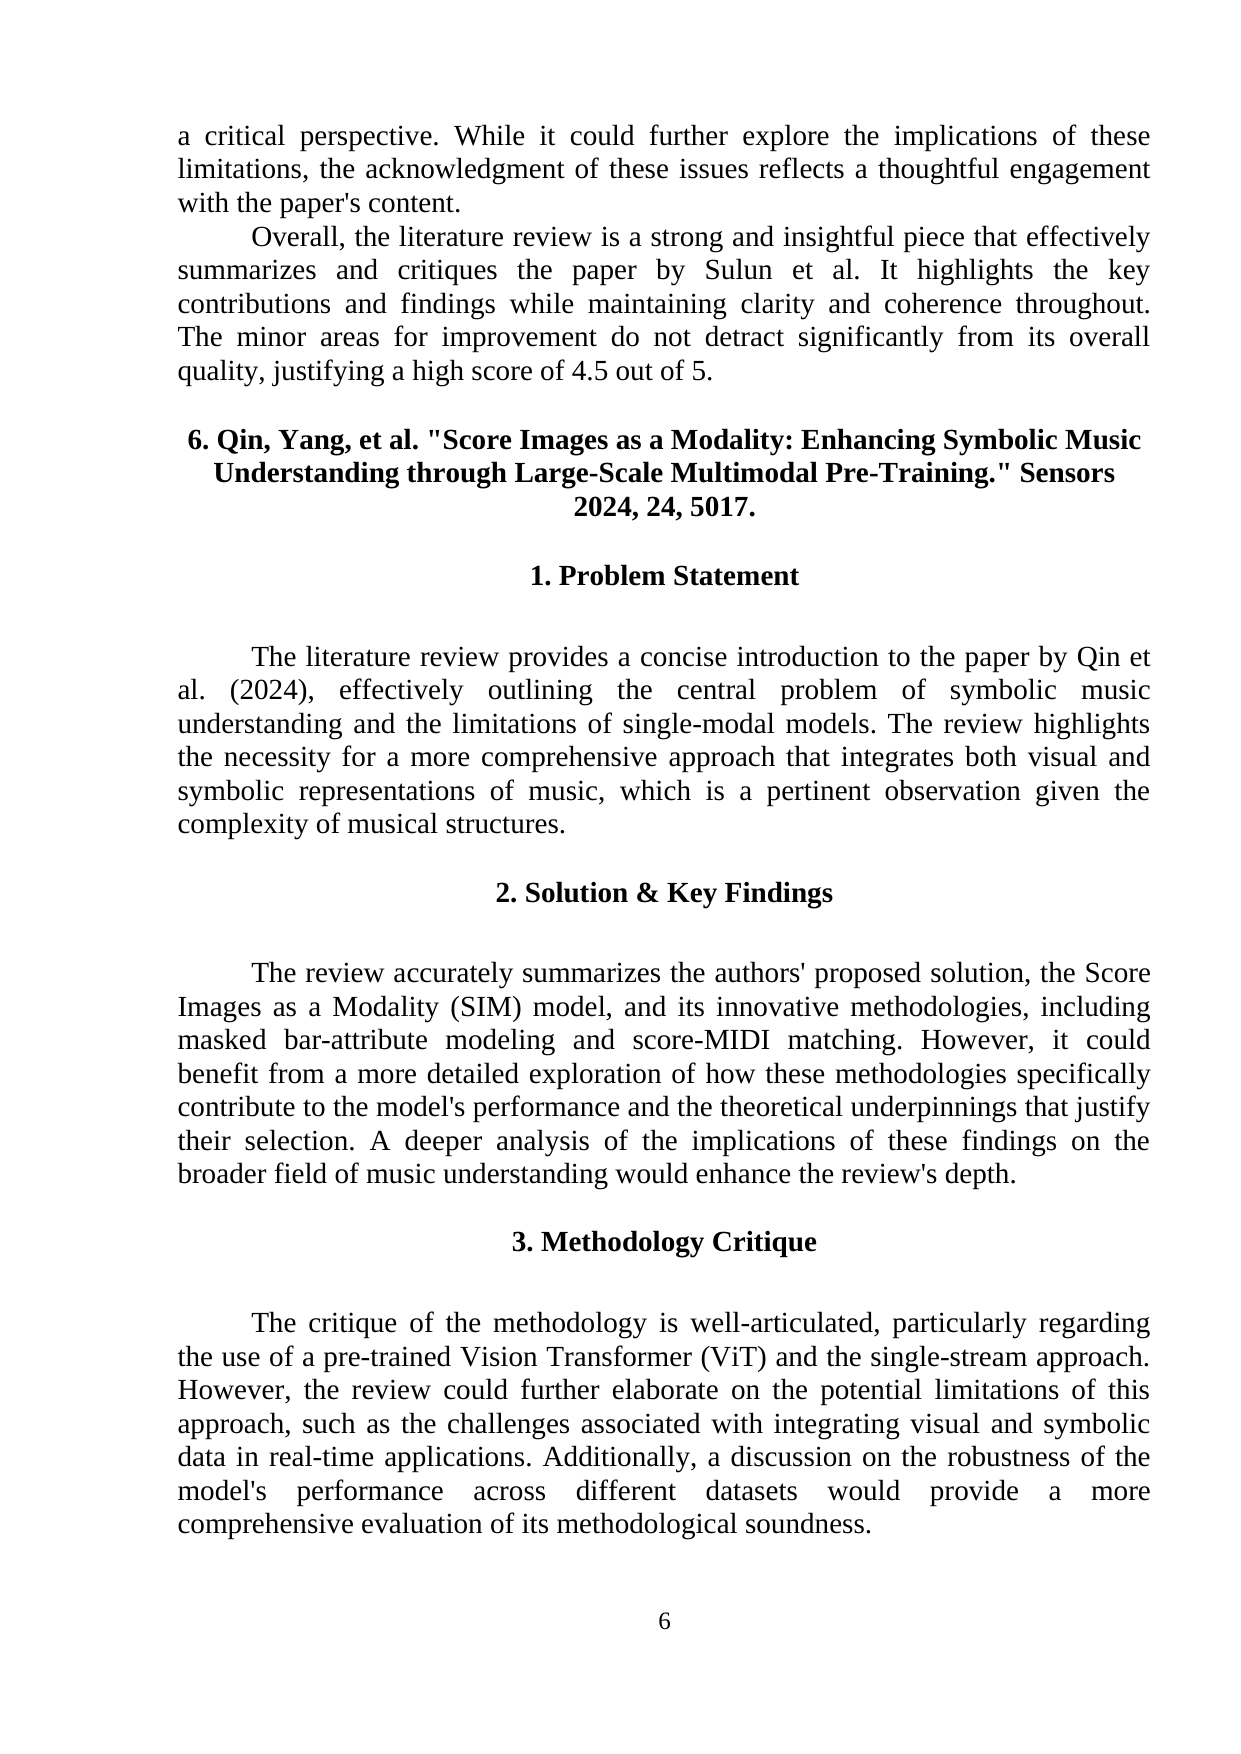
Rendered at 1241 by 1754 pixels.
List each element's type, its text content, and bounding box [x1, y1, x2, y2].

subtitle 1. Problem Statement [177, 558, 1152, 592]
text Overall, the literature review is a strong and insightful piece that effectively summarizes and critiques the paper by Sulun et al. It highlights the key contributions and findings while maintaining clarity and coherence throughout. The minor areas for improvement do not detract significantly from its overall quality, justifying a high score of 4.5 out of 5. [177, 219, 1152, 386]
subtitle 2. Solution & Key Findings [177, 875, 1152, 908]
text The review accurately summarizes the authors' proposed solution, the Score Images as a Modality (SIM) model, and its innovative methodologies, including masked bar-attribute modeling and score-MIDI matching. However, it could benefit from a more detailed exploration of how these methodologies specifically contribute to the model's performance and the theoretical underpinnings that justify their selection. A deeper analysis of the implications of these findings on the broader field of music understanding would enhance the review's depth. [177, 955, 1152, 1190]
subtitle 3. Methodology Critique [177, 1224, 1152, 1258]
subtitle 6. Qin, Yang, et al. "Score Images as a Modality: Enhancing Symbolic Music Understanding through Large-Scale Multimodal Pre-Training." Sensors 2024, 24, 5017. [177, 422, 1152, 523]
text The critique of the methodology is well-articulated, particularly regarding the use of a pre-trained Vision Transformer (ViT) and the single-stream approach. However, the review could further elaborate on the potential limitations of this approach, such as the challenges associated with integrating visual and symbolic data in real-time applications. Additionally, a discussion on the robustness of the model's performance across different datasets would provide a more comprehensive evaluation of its methodological soundness. [177, 1305, 1152, 1540]
text a critical perspective. While it could further explore the implications of these limitations, the acknowledgment of these issues reflects a thoughtful engagement with the paper's content. [177, 118, 1152, 219]
text The literature review provides a concise introduction to the paper by Qin et al. (2024), effectively outlining the central problem of symbolic music understanding and the limitations of single-modal models. The review highlights the necessity for a more comprehensive approach that integrates both visual and symbolic representations of music, which is a pertinent observation given the complexity of musical structures. [177, 639, 1152, 840]
